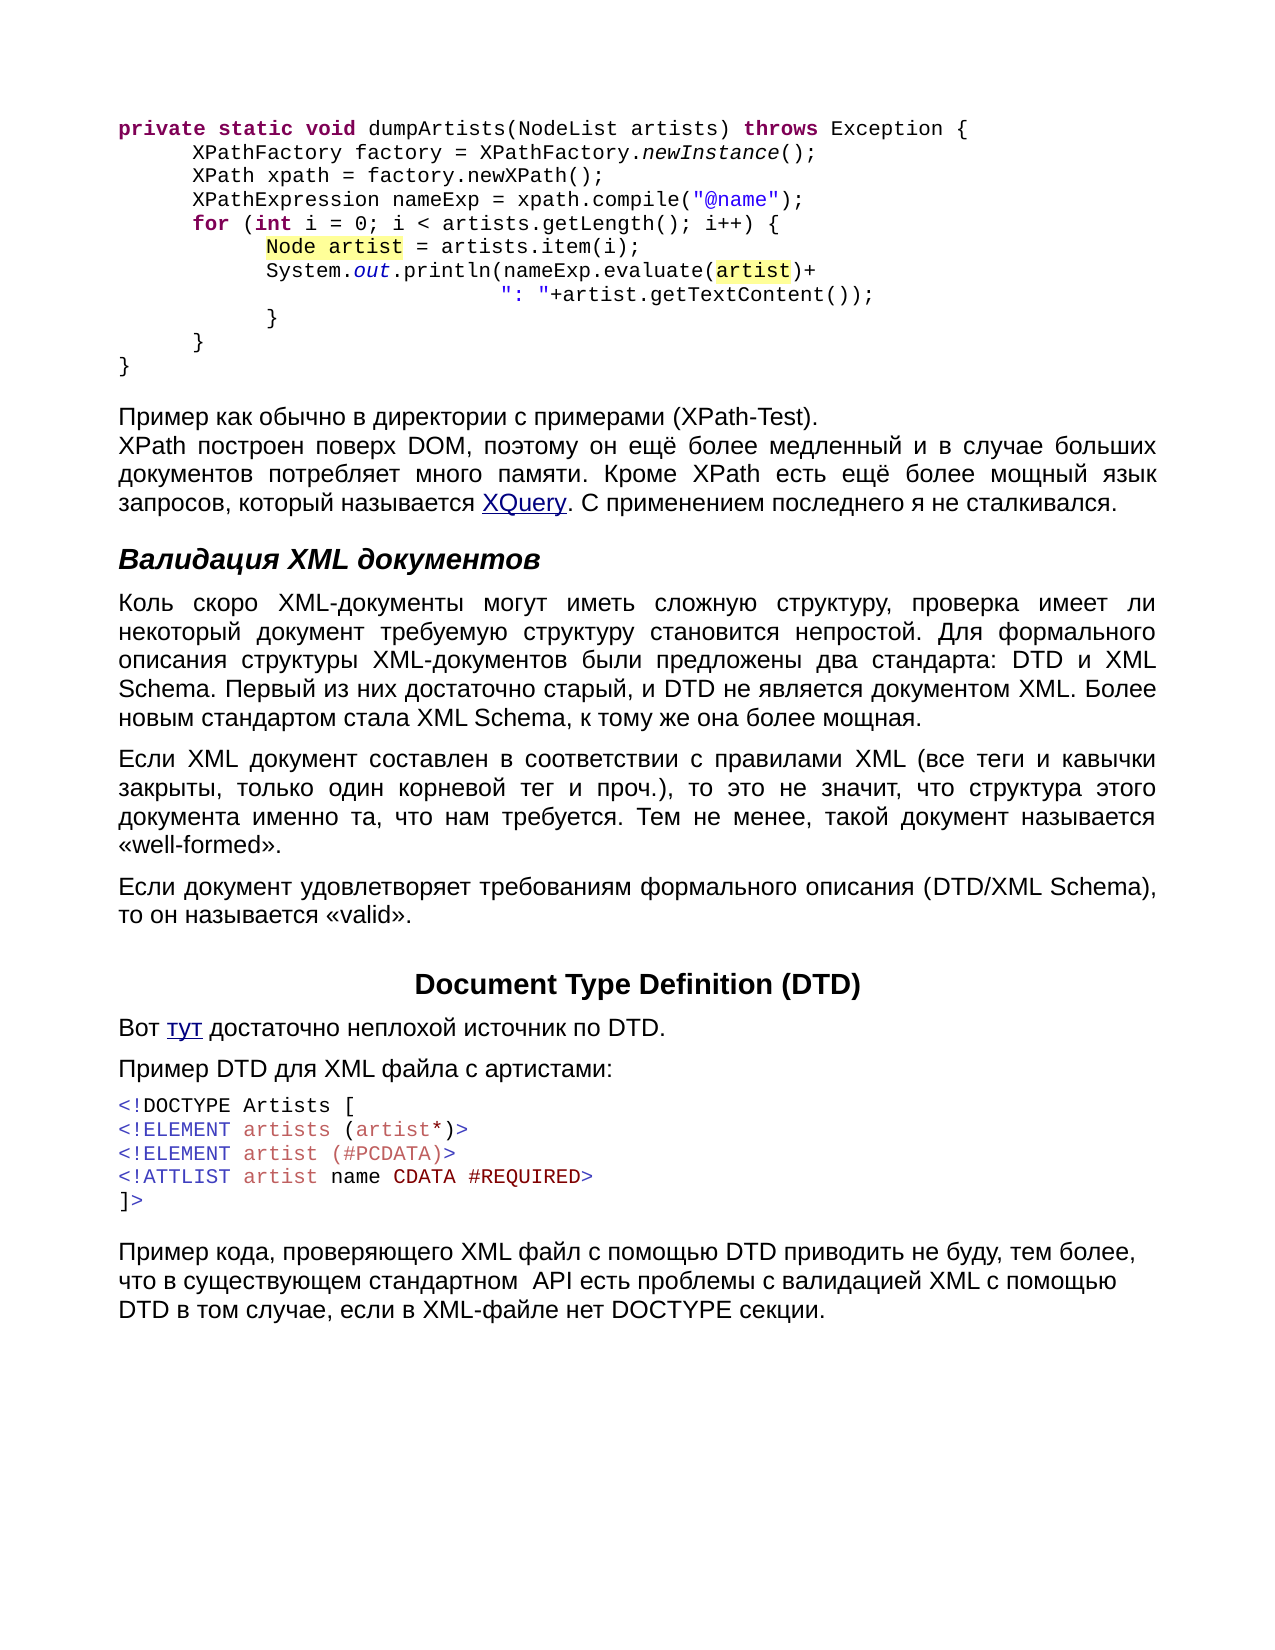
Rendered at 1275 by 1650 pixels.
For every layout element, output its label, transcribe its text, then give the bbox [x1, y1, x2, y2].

text Node artist = artists.item(i); [118, 236, 1157, 260]
text XPathFactory factory = XPathFactory.newInstance(); [118, 142, 1157, 165]
text } [118, 331, 1157, 354]
text <!ELEMENT artists (artist*)> [118, 1119, 1157, 1142]
text } [118, 307, 1157, 331]
text Коль скоро XML-документы могут иметь сложную структуру, проверка имеет ли некоторый документ требуемую структуру становится непростой. Для формального описания структуры XML-документов были предложены два стандарта: DTD и XML Schema. Первый из них достаточно старый, и DTD не является документом XML. Более новым стандартом стала XML Schema, к тому же она более мощная. [118, 588, 1157, 732]
text Пример кода, проверяющего XML файл с помощью DTD приводить не буду, тем более, что в существующем стандартном API есть проблемы с валидацией XML с помощью DTD в том случае, если в XML-файле нет DOCTYPE секции. [118, 1237, 1157, 1323]
text ": "+artist.getTextContent()); [118, 284, 1157, 307]
text Если XML документ составлен в соответствии с правилами XML (все теги и кавычки закрыты, только один корневой тег и проч.), то это не значит, что структура этого документа именно та, что нам требуется. Тем не менее, такой документ называется «well-formed». [118, 744, 1157, 859]
text ]> [118, 1190, 1157, 1213]
text System.out.println(nameExp.evaluate(artist)+ [118, 260, 1157, 284]
subtitle Валидация XML документов [118, 542, 1157, 575]
text Если документ удовлетворяет требованиям формального описания (DTD/XML Schema), то он называется «valid». [118, 872, 1157, 929]
text } [118, 354, 1157, 378]
text <!DOCTYPE Artists [ [118, 1095, 1157, 1119]
text Вот тут достаточно неплохой источник по DTD. [118, 1013, 1157, 1041]
text private static void dumpArtists(NodeList artists) throws Exception { [118, 118, 1157, 142]
text Пример как обычно в директории с примерами (XPath-Test). [118, 402, 1157, 431]
text <!ELEMENT artist (#PCDATA)> [118, 1142, 1157, 1166]
text XPathExpression nameExp = xpath.compile("@name"); [118, 189, 1157, 213]
text for (int i = 0; i < artists.getLength(); i++) { [118, 213, 1157, 236]
text <!ATTLIST artist name CDATA #REQUIRED> [118, 1166, 1157, 1190]
text Пример DTD для XML файла с артистами: [118, 1054, 1157, 1083]
subtitle Document Type Definition (DTD) [118, 967, 1157, 1000]
text XPath построен поверх DOM, поэтому он ещё более медленный и в случае больших документов потребляет много памяти. Кроме XPath есть ещё более мощный язык запросов, который называется XQuery. С применением последнего я не сталкивался. [118, 431, 1157, 517]
text XPath xpath = factory.newXPath(); [118, 165, 1157, 189]
